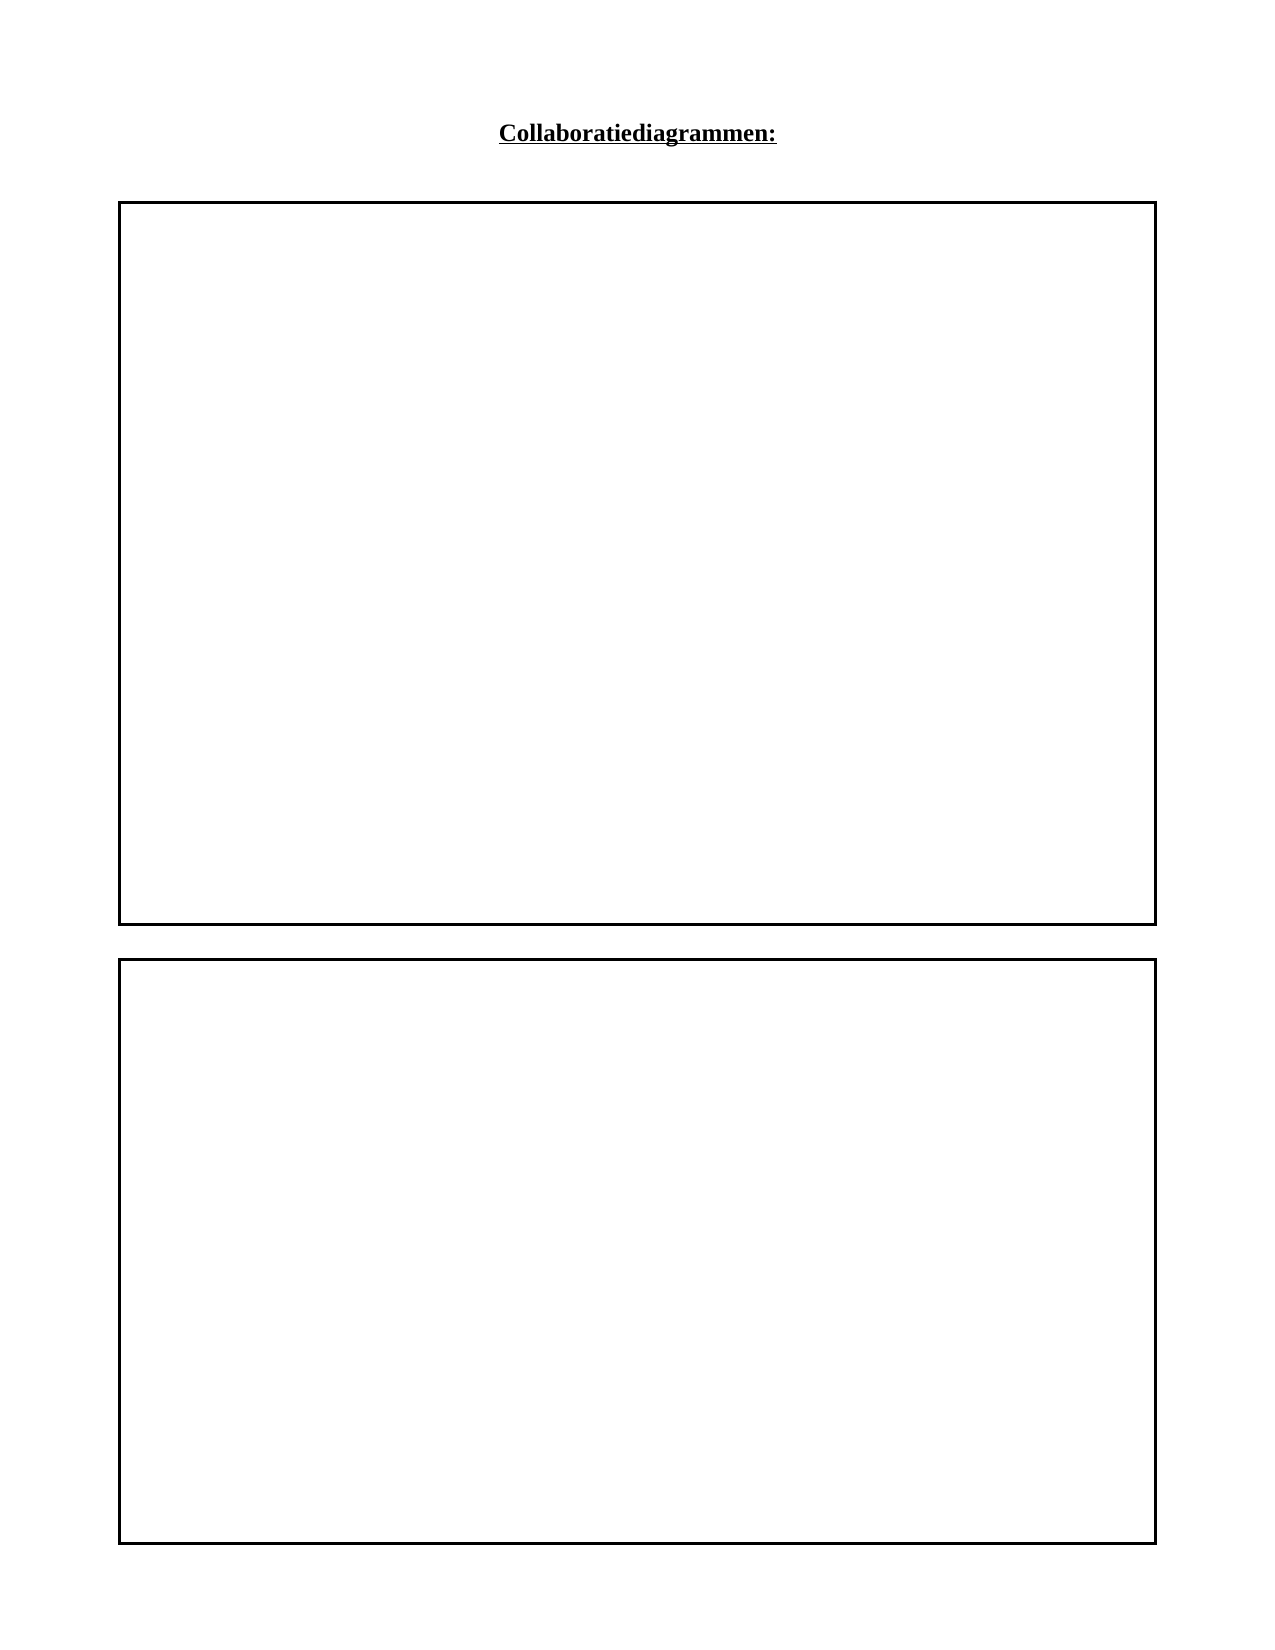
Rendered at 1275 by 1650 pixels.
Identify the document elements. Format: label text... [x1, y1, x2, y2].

text Collaboratiediagrammen: [118, 118, 1157, 147]
